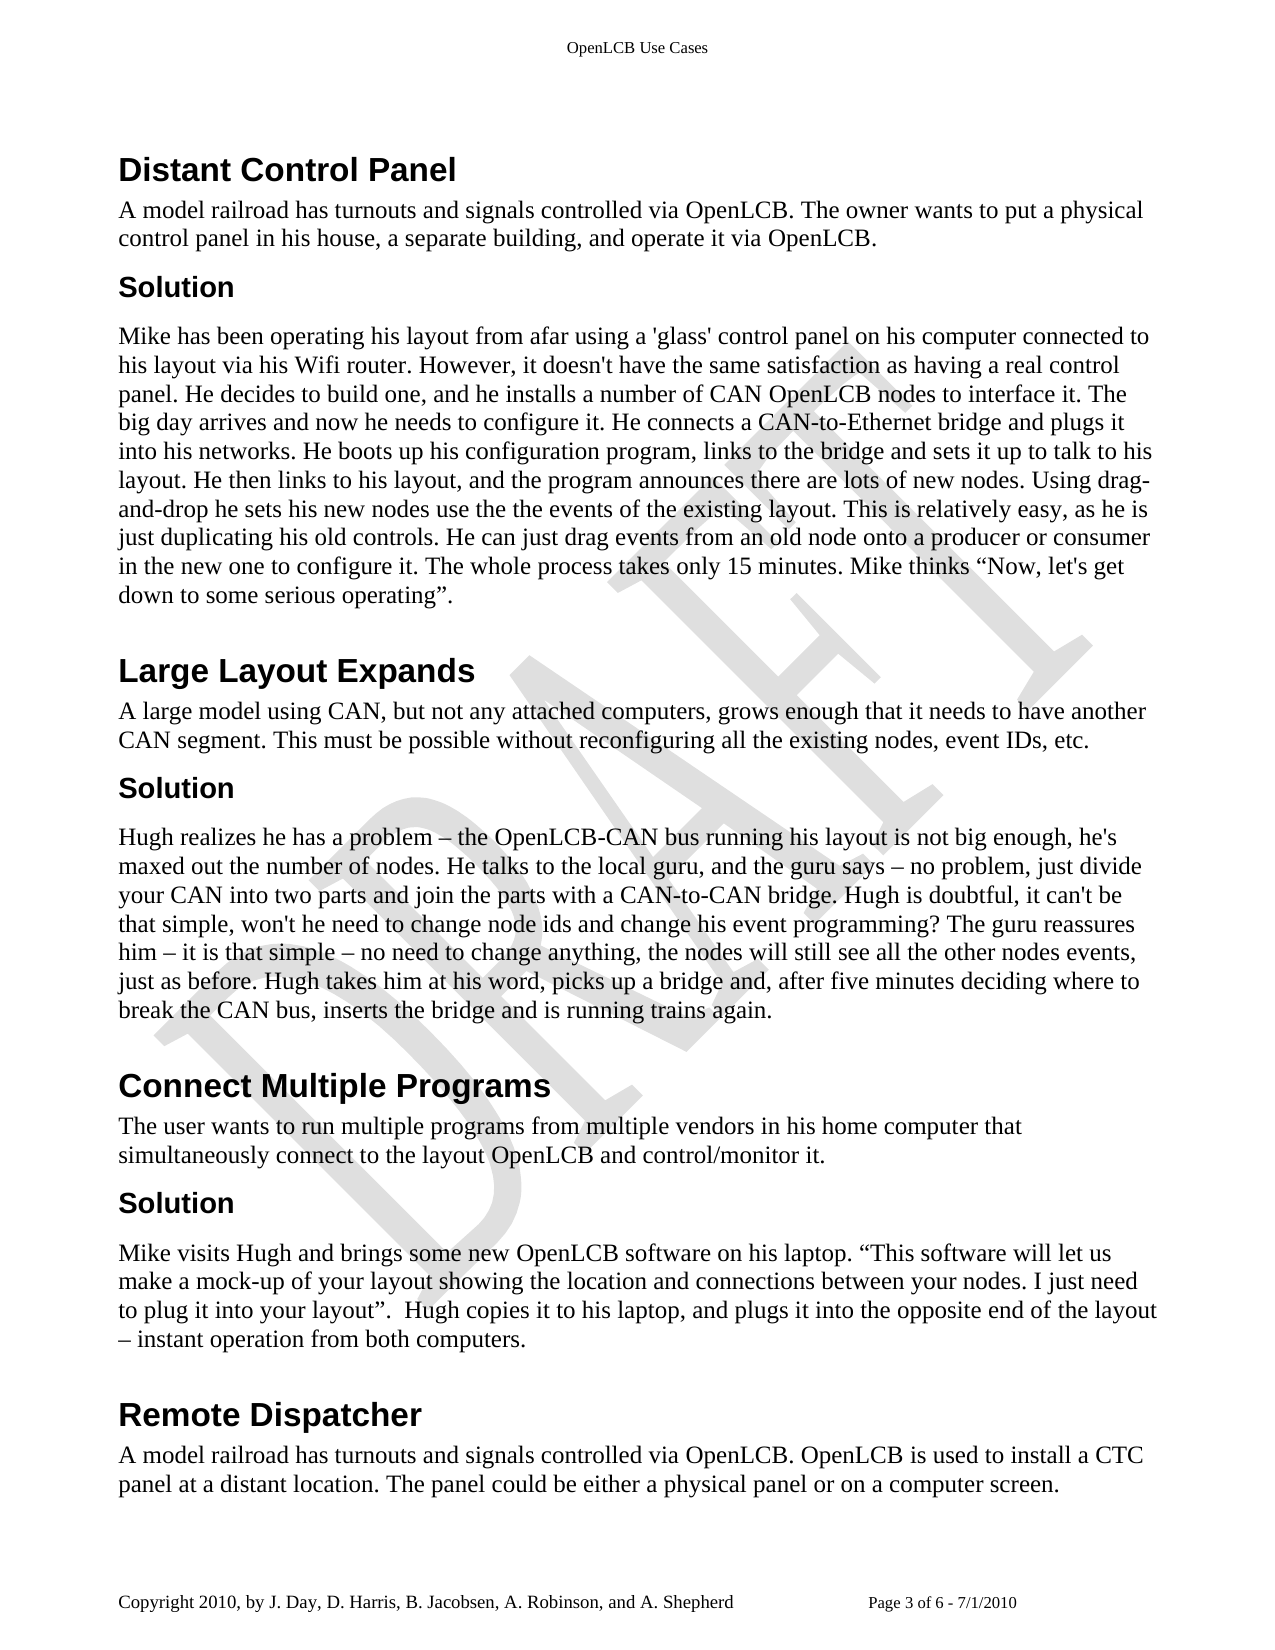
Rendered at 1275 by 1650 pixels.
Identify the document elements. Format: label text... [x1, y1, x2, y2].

subtitle Large Layout Expands [118, 651, 750, 690]
subtitle [754, 651, 802, 675]
text Hugh realizes he has a problem – the OpenLCB-CAN bus running his layout is not big enough, he's maxed out the number of nodes. He talks to the local guru, and the guru says – no problem, just divide your CAN into two parts and join the parts with a CAN-to-CAN bridge. Hugh is doubtful, it can't be that simple, won't he need to change node ids and change his event programming? The guru reassures him – it is that simple – no need to change anything, the nodes will still see all the other nodes events, just as before. Hugh takes him at his word, picks up a bridge and, after five minutes deciding where to break the CAN bus, inserts the bridge and is running trains again. [366, 828, 515, 977]
subtitle Connect Multiple Programs [262, 1066, 453, 1105]
text The user wants to run multiple programs from multiple vendors in his home computer that simultaneously connect to the layout OpenLCB and control/monitor it. [497, 1111, 1157, 1169]
text Hugh realizes he has a problem – the OpenLCB-CAN bus running his layout is not big enough, he's maxed out the number of nodes. He talks to the local guru, and the guru says – no problem, just divide your CAN into two parts and join the parts with a CAN-to-CAN bridge. Hugh is doubtful, it can't be that simple, won't he need to change node ids and change his event programming? The guru reassures him – it is that simple – no need to change anything, the nodes will still see all the other nodes events, just as before. Hugh takes him at his word, picks up a bridge and, after five minutes deciding where to break the CAN bus, inserts the bridge and is running trains again. [118, 822, 487, 1024]
text A model railroad has turnouts and signals controlled via OpenLCB. The owner wants to put a physical control panel in his house, a separate building, and operate it via OpenLCB. [118, 195, 1157, 252]
subtitle Connect Multiple Programs [464, 1066, 568, 1105]
subtitle [702, 771, 865, 805]
subtitle Connect Multiple Programs [572, 1066, 1157, 1105]
subtitle Connect Multiple Programs [118, 1066, 258, 1105]
subtitle [514, 1186, 1157, 1220]
text The user wants to run multiple programs from multiple vendors in his home computer that simultaneously connect to the layout OpenLCB and control/monitor it. [118, 1111, 322, 1169]
text A large model using CAN, but not any attached computers, grows enough that it needs to have another CAN segment. This must be possible without reconfiguring all the existing nodes, event IDs, etc. [799, 696, 1157, 753]
subtitle Solution [118, 771, 598, 805]
subtitle [874, 771, 1157, 805]
text A large model using CAN, but not any attached computers, grows enough that it needs to have another CAN segment. This must be possible without reconfiguring all the existing nodes, event IDs, etc. [591, 696, 813, 753]
subtitle Remote Dispatcher [118, 1395, 1157, 1434]
text A large model using CAN, but not any attached computers, grows enough that it needs to have another CAN segment. This must be possible without reconfiguring all the existing nodes, event IDs, etc. [118, 696, 562, 753]
subtitle [595, 771, 695, 805]
subtitle [382, 1186, 494, 1220]
text Hugh realizes he has a problem – the OpenLCB-CAN bus running his layout is not big enough, he's maxed out the number of nodes. He talks to the local guru, and the guru says – no problem, just divide your CAN into two parts and join the parts with a CAN-to-CAN bridge. Hugh is doubtful, it can't be that simple, won't he need to change node ids and change his event programming? The guru reassures him – it is that simple – no need to change anything, the nodes will still see all the other nodes events, just as before. Hugh takes him at his word, picks up a bridge and, after five minutes deciding where to break the CAN bus, inserts the bridge and is running trains again. [670, 822, 1157, 1024]
subtitle [803, 651, 1033, 690]
subtitle Solution [118, 1186, 373, 1220]
text The user wants to run multiple programs from multiple vendors in his home computer that simultaneously connect to the layout OpenLCB and control/monitor it. [307, 1111, 491, 1169]
text Mike visits Hugh and brings some new OpenLCB software on his laptop. “This software will let us make a mock-up of your layout showing the location and connections between your nodes. I just need to plug it into your layout”. Hugh copies it to his laptop, and plugs it into the opposite end of the layout – instant operation from both computers. [118, 1238, 1157, 1353]
subtitle Solution [118, 270, 1157, 303]
subtitle Distant Control Panel [118, 150, 1157, 188]
text A model railroad has turnouts and signals controlled via OpenLCB. OpenLCB is used to install a CTC panel at a distant location. The panel could be either a physical panel or on a computer screen. [118, 1440, 1157, 1497]
text Mike has been operating his layout from afar using a 'glass' control panel on his computer connected to his layout via his Wifi router. However, it doesn't have the same satisfaction as having a real control panel. He decides to build one, and he installs a number of CAN OpenLCB nodes to interface it. The big day arrives and now he needs to configure it. He connects a CAN-to-Ethernet bridge and plugs it into his networks. He boots up his configuration program, links to the bridge and sets it up to talk to his layout. He then links to his layout, and the program announces there are lots of new nodes. Using drag-and-drop he sets his new nodes use the the events of the existing layout. This is relatively easy, as he is just duplicating his old controls. He can just drag events from an old node onto a producer or consumer in the new one to configure it. The whole process takes only 15 minutes. Mike thinks “Now, let's get down to some serious operating”. [118, 321, 1157, 609]
text Hugh realizes he has a problem – the OpenLCB-CAN bus running his layout is not big enough, he's maxed out the number of nodes. He talks to the local guru, and the guru says – no problem, just divide your CAN into two parts and join the parts with a CAN-to-CAN bridge. Hugh is doubtful, it can't be that simple, won't he need to change node ids and change his event programming? The guru reassures him – it is that simple – no need to change anything, the nodes will still see all the other nodes events, just as before. Hugh takes him at his word, picks up a bridge and, after five minutes deciding where to break the CAN bus, inserts the bridge and is running trains again. [475, 822, 719, 1016]
subtitle [1050, 651, 1157, 690]
